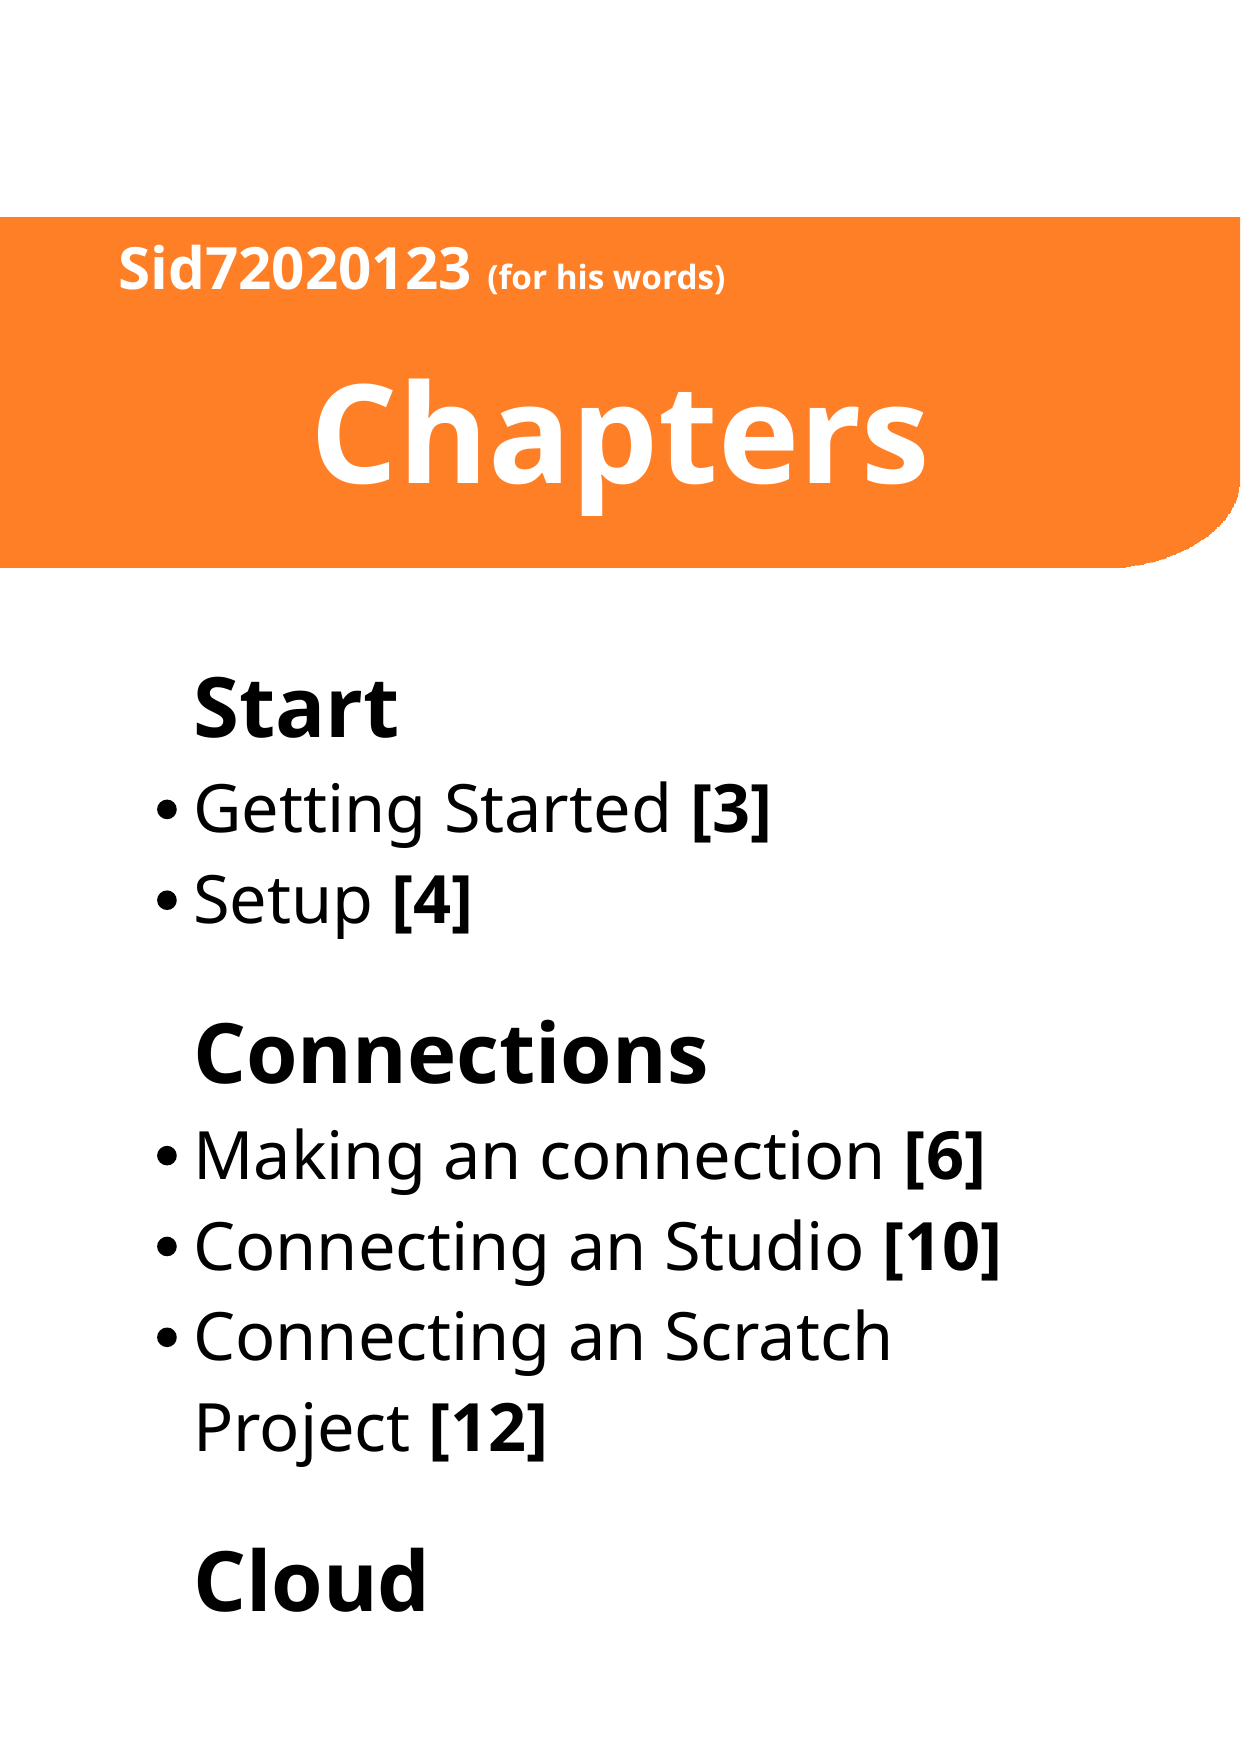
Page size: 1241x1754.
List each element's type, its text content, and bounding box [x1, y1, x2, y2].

list Connecting an Studio [10] [156, 1199, 1122, 1289]
list Cloud [156, 1522, 1122, 1636]
list Start [156, 648, 1122, 762]
list Connecting an Scratch Project [12] [156, 1289, 1122, 1471]
list Getting Started [3] [156, 762, 1122, 852]
list Making an connection [6] [156, 1108, 1122, 1199]
list Setup [4] [156, 852, 1122, 943]
list Connections [156, 994, 1122, 1108]
